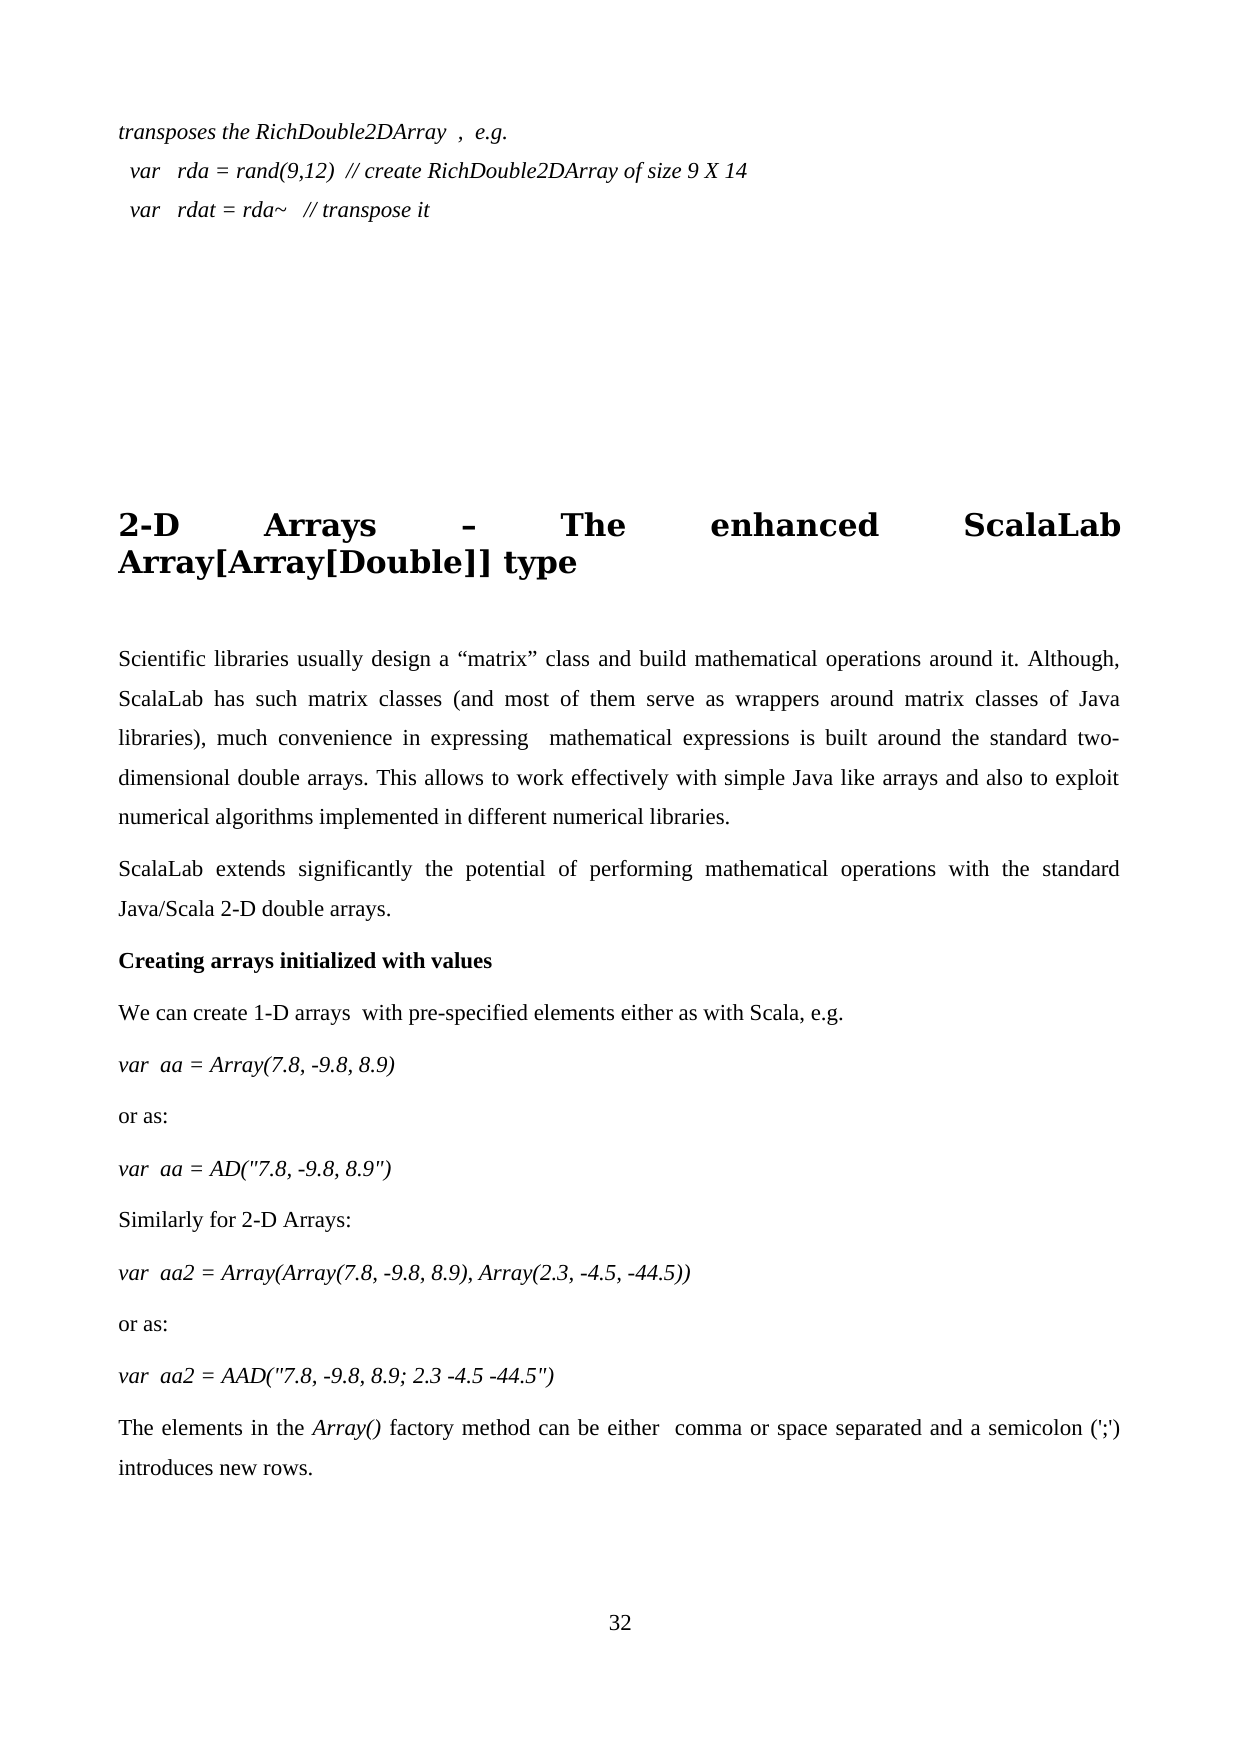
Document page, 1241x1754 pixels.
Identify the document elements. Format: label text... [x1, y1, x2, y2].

text var rdat = rda~ // transpose it [118, 196, 1122, 222]
text or as: [118, 1103, 1122, 1129]
text Creating arrays initialized with values [118, 947, 1122, 973]
text var aa2 = AAD("7.8, -9.8, 8.9; 2.3 -4.5 -44.5") [118, 1362, 1122, 1389]
text ScalaLab extends significantly the potential of performing mathematical operations with the standard Java/Scala 2-D double arrays. [118, 855, 1122, 921]
text transposes the RichDouble2DArray , e.g. [118, 118, 1122, 144]
text Scientific libraries usually design a “matrix” class and build mathematical operations around it. Although, ScalaLab has such matrix classes (and most of them serve as wrappers around matrix classes of Java libraries), much convenience in expressing mathematical expressions is built around the standard two-dimensional double arrays. This allows to work effectively with simple Java like arrays and also to exploit numerical algorithms implemented in different numerical libraries. [118, 645, 1122, 829]
text The elements in the Array() factory method can be either comma or space separated and a semicolon (';') introduces new rows. [118, 1414, 1122, 1480]
text var aa = Array(7.8, -9.8, 8.9) [118, 1051, 1122, 1077]
text We can create 1-D arrays with pre-specified elements either as with Scala, e.g. [118, 999, 1122, 1025]
text Similarly for 2-D Arrays: [118, 1207, 1122, 1233]
subtitle 2-D Arrays – The enhanced ScalaLab Array[Array[Double]] type [118, 507, 1122, 581]
text var aa = AD("7.8, -9.8, 8.9") [118, 1154, 1122, 1181]
text or as: [118, 1311, 1122, 1337]
text var aa2 = Array(Array(7.8, -9.8, 8.9), Array(2.3, -4.5, -44.5)) [118, 1258, 1122, 1285]
text var rda = rand(9,12) // create RichDouble2DArray of size 9 X 14 [118, 157, 1122, 183]
